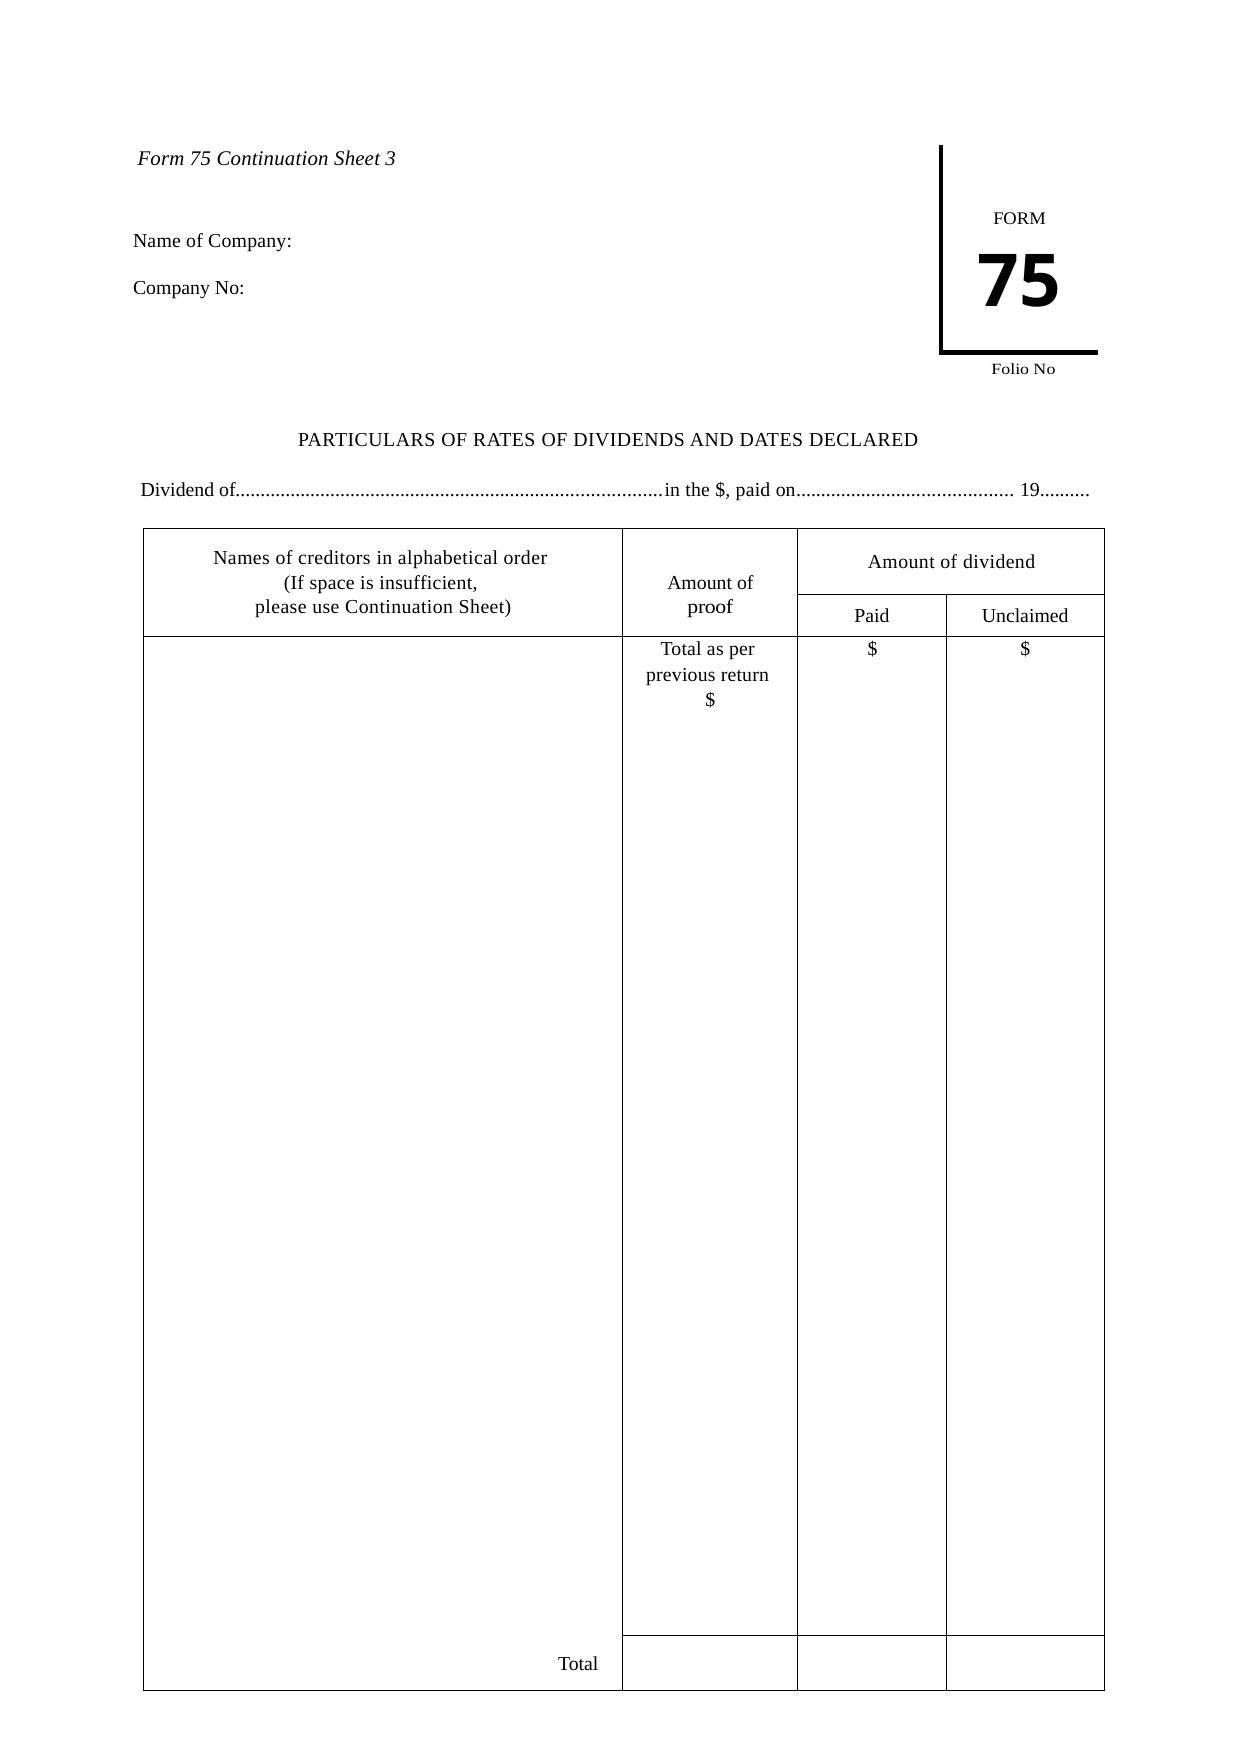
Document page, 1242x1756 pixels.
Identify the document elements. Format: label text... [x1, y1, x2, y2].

table_cell Paid [798, 595, 946, 636]
table_cell Total as per previous return $ [623, 637, 797, 1635]
table_cell [144, 637, 622, 1635]
table_cell Unclaimed [947, 595, 1104, 636]
table_cell [947, 1636, 1104, 1690]
table_cell proof [623, 594, 797, 636]
table_cell please use Continuation Sheet) [144, 594, 622, 636]
table_cell Total [144, 1635, 622, 1690]
table_cell 75 [943, 228, 1098, 350]
table_header Names of creditors in alphabetical order (If space is insufficient, [144, 529, 622, 594]
table_cell [798, 1636, 946, 1690]
table_cell Name of Company: <o.name> Company No: <o.uen> [133, 228, 939, 350]
table_header Amount of dividend [798, 529, 1104, 594]
table_cell $ [947, 637, 1104, 1635]
text Folio No [133, 362, 1055, 377]
table_cell [623, 1636, 797, 1690]
text PARTICULARS OF RATES OF DIVIDENDS AND DATES DECLARED Dividend of in the $, paid on 19 [140, 407, 1096, 506]
table_cell $ [798, 637, 946, 1635]
table_header FORM [943, 145, 1098, 228]
table_header Form 75 Continuation Sheet 3 [133, 145, 939, 228]
table_header Amount of [623, 529, 797, 594]
